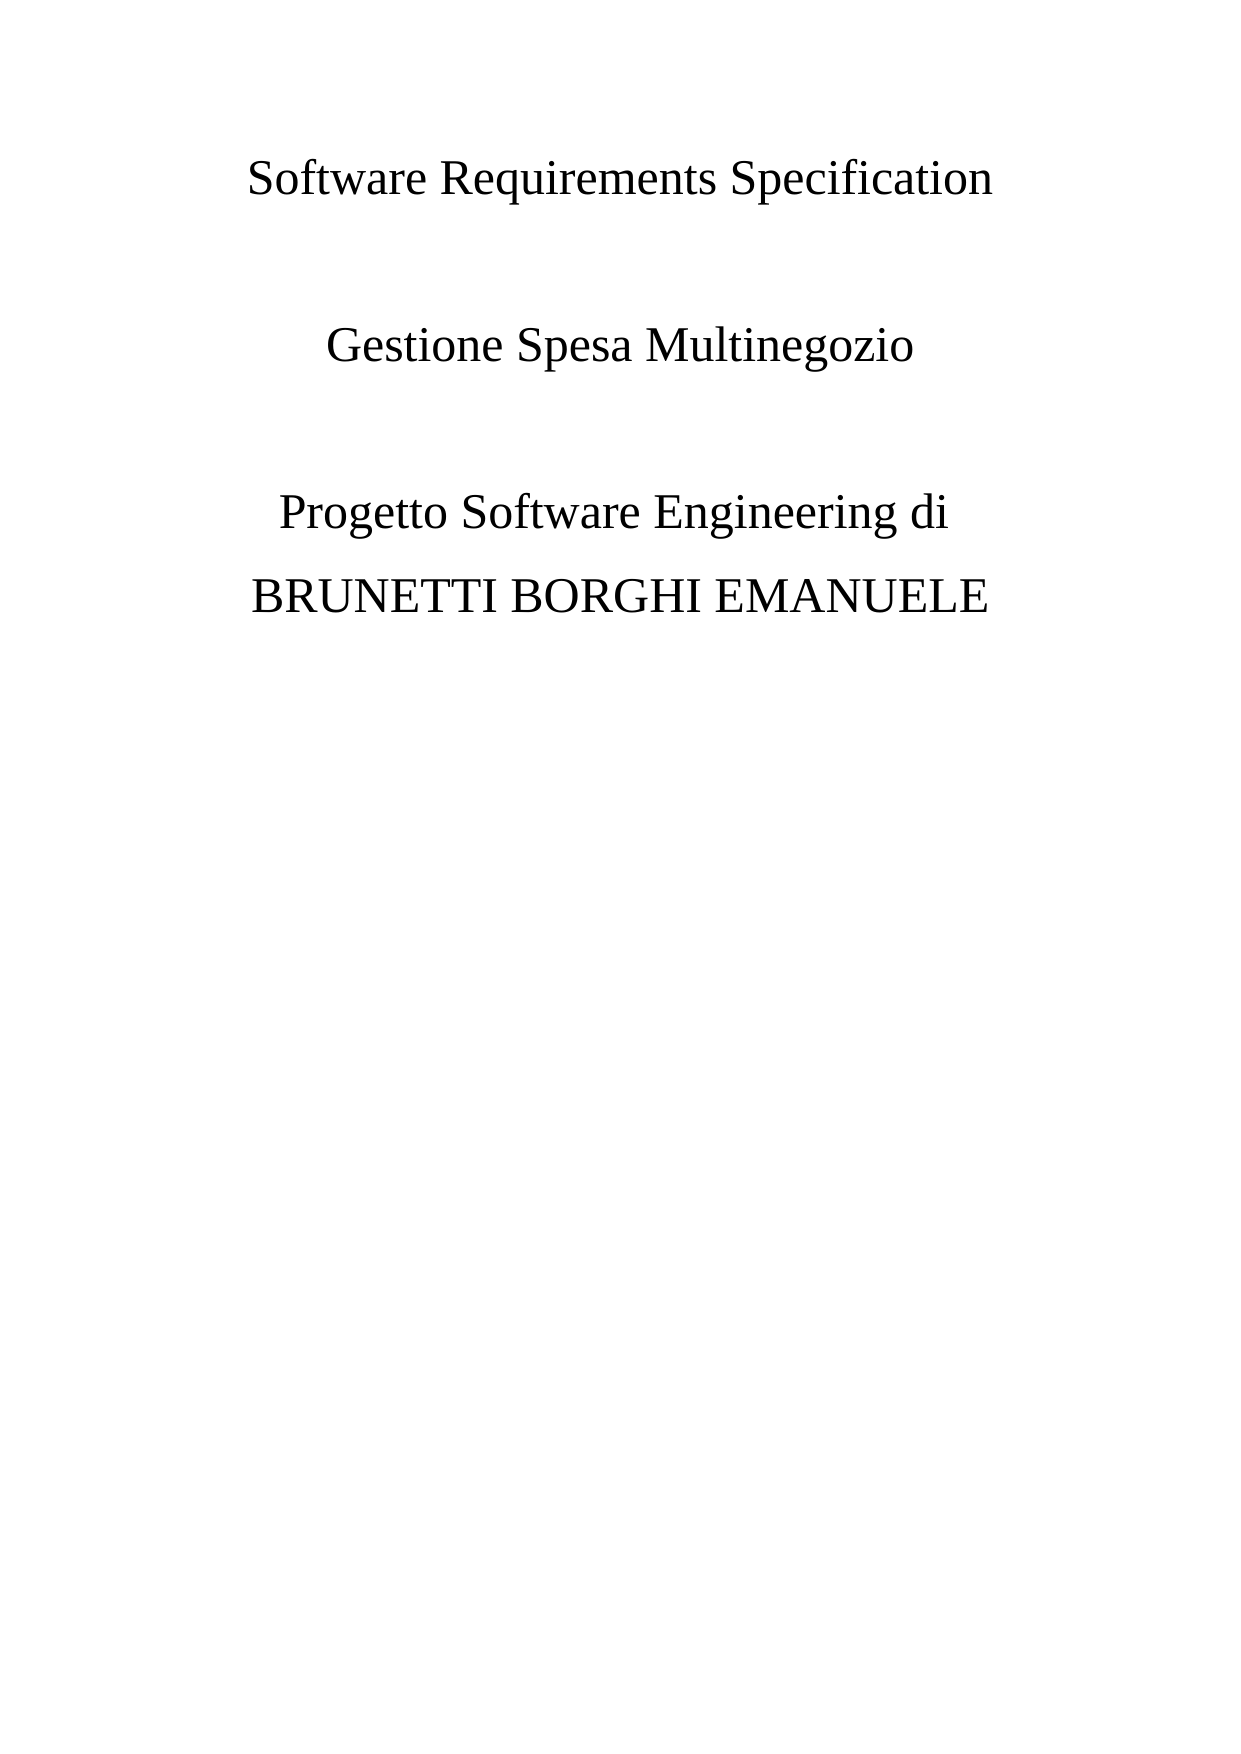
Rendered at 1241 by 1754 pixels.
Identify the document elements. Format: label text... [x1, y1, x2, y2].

text BRUNETTI BORGHI EMANUELE [118, 565, 1122, 623]
text Progetto Software Engineering di [118, 482, 1122, 539]
text Software Requirements Specification [118, 148, 1122, 205]
text Gestione Spesa Multinegozio [118, 315, 1122, 372]
